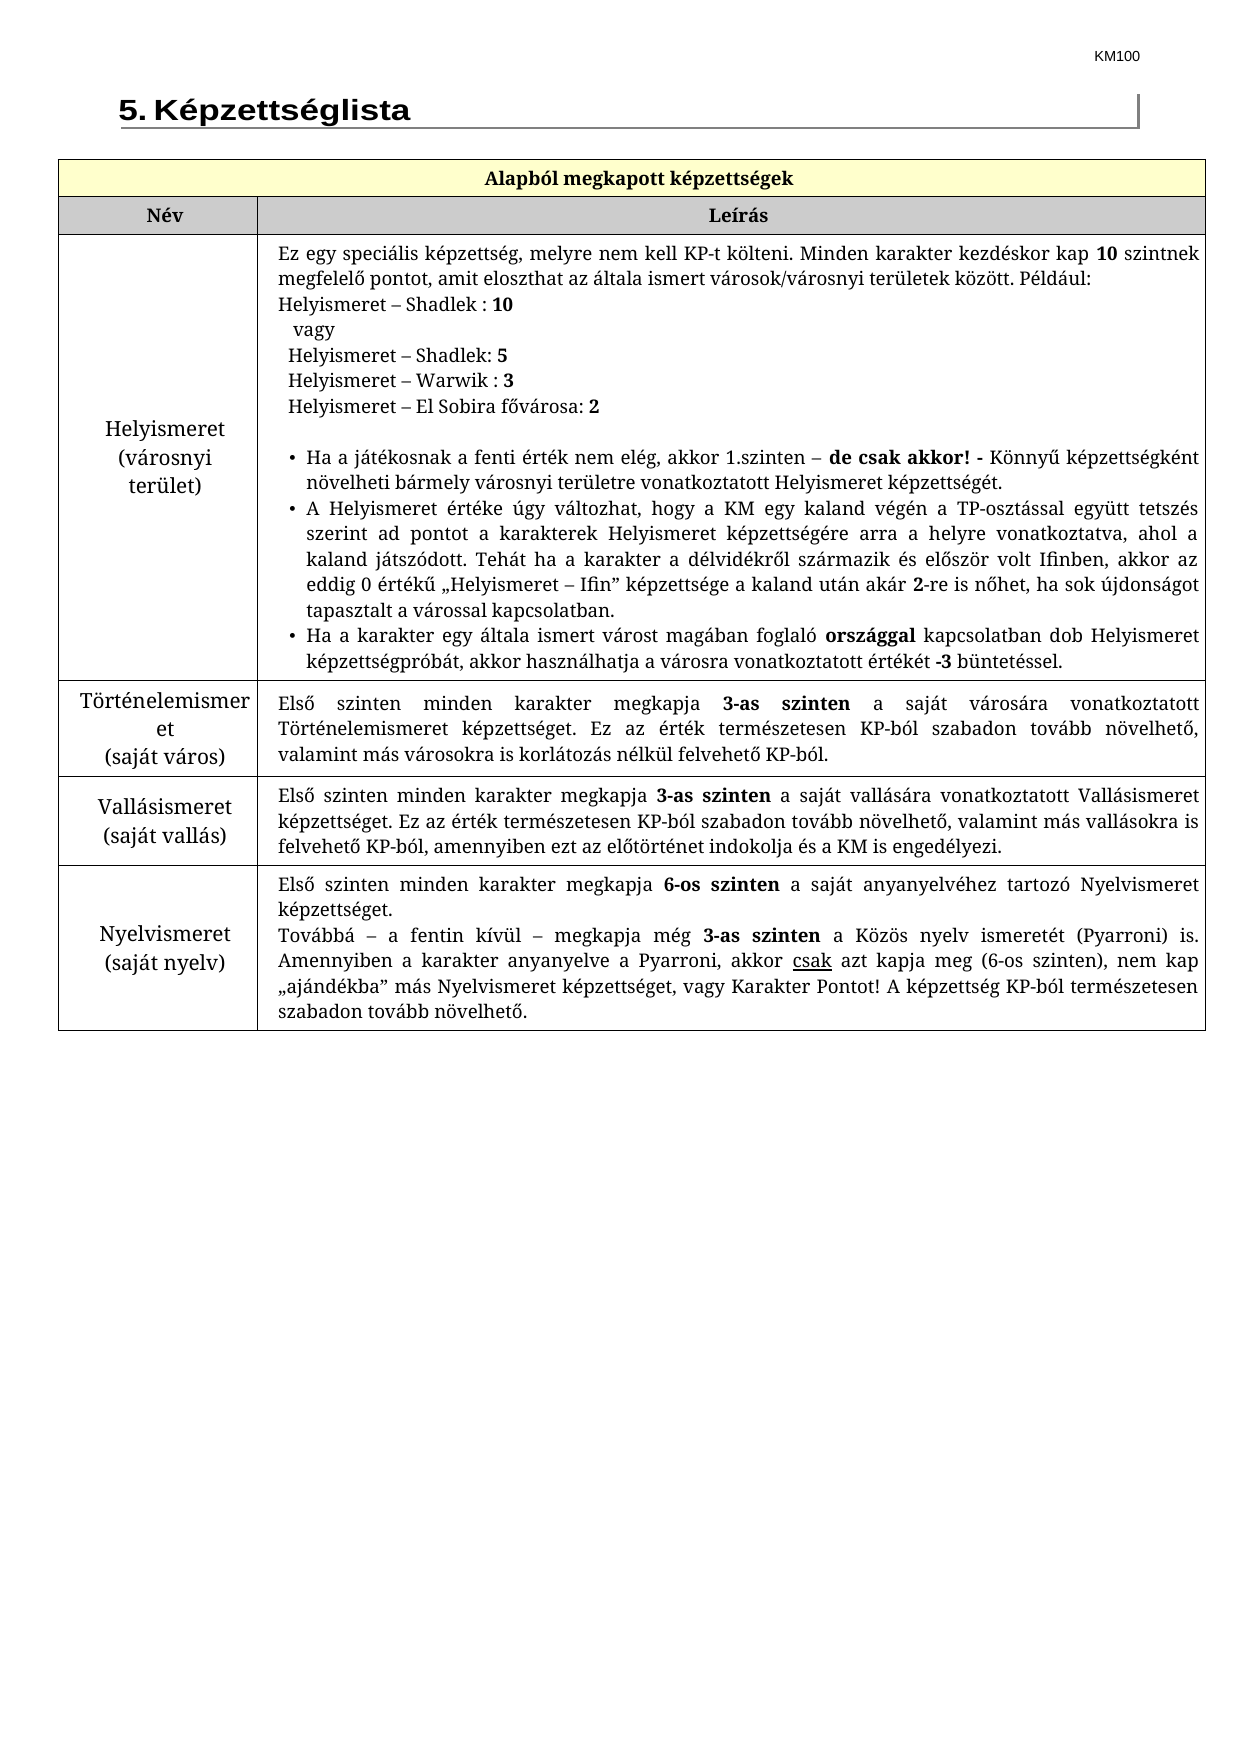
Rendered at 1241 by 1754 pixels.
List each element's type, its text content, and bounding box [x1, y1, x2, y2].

table_cell Ez egy speciális képzettség, melyre nem kell KP-t költeni. Minden karakter kezdéskor kap 10 szintnek megfelelő pontot, amit eloszthat az általa ismert városok/városnyi területek között. Például: Helyismeret – Shadlek : 10 vagy Helyismeret – Shadlek: 5 Helyismeret – Warwik : 3 Helyismeret – El Sobira fővárosa: 2 Ha a játékosnak a fenti érték nem elég, akkor 1.szinten – de csak akkor! - Könnyű képzettségként növelheti bármely városnyi területre vonatkoztatott Helyismeret képzettségét. A Helyismeret értéke úgy változhat, hogy a KM egy kaland végén a TP-osztással együtt tetszés szerint ad pontot a karakterek Helyismeret képzettségére arra a helyre vonatkoztatva, ahol a kaland játszódott. Tehát ha a karakter a délvidékről származik és először volt Ifinben, akkor az eddig 0 értékű „Helyismeret – Ifin” képzettsége a kaland után akár 2-re is nőhet, ha sok újdonságot tapasztalt a várossal kapcsolatban. Ha a karakter egy általa ismert várost magában foglaló országgal kapcsolatban dob Helyismeret képzettségpróbát, akkor használhatja a városra vonatkoztatott értékét -3 büntetéssel. [258, 235, 1205, 680]
table_cell Első szinten minden karakter megkapja 3-as szinten a saját városára vonatkoztatott Történelemismeret képzettséget. Ez az érték természetesen KP-ból szabadon tovább növelhető, valamint más városokra is korlátozás nélkül felvehető KP-ból. [258, 681, 1205, 776]
table_cell Első szinten minden karakter megkapja 3-as szinten a saját vallására vonatkoztatott Vallásismeret képzettséget. Ez az érték természetesen KP-ból szabadon tovább növelhető, valamint más vallásokra is felvehető KP-ból, amennyiben ezt az előtörténet indokolja és a KM is engedélyezi. [258, 777, 1205, 865]
table_cell Első szinten minden karakter megkapja 6-os szinten a saját anyanyelvéhez tartozó Nyelvismeret képzettséget. Továbbá – a fentin kívül – megkapja még 3-as szinten a Közös nyelv ismeretét (Pyarroni) is. Amennyiben a karakter anyanyelve a Pyarroni, akkor csak azt kapja meg (6-os szinten), nem kap „ajándékba” más Nyelvismeret képzettséget, vagy Karakter Pontot! A képzettség KP-ból természetesen szabadon tovább növelhető. [258, 866, 1205, 1030]
table_cell Név [59, 197, 257, 234]
table_cell Leírás [258, 197, 1205, 234]
table_header Alapból megkapott képzettségek [59, 160, 1205, 196]
table_cell Nyelvismeret (saját nyelv) [59, 866, 257, 1030]
table_cell Történelemismeret (saját város) [59, 681, 257, 776]
table_cell Helyismeret (városnyi terület) [59, 235, 257, 680]
table_cell Vallásismeret (saját vallás) [59, 777, 257, 865]
subtitle Képzettséglista [118, 94, 1137, 127]
